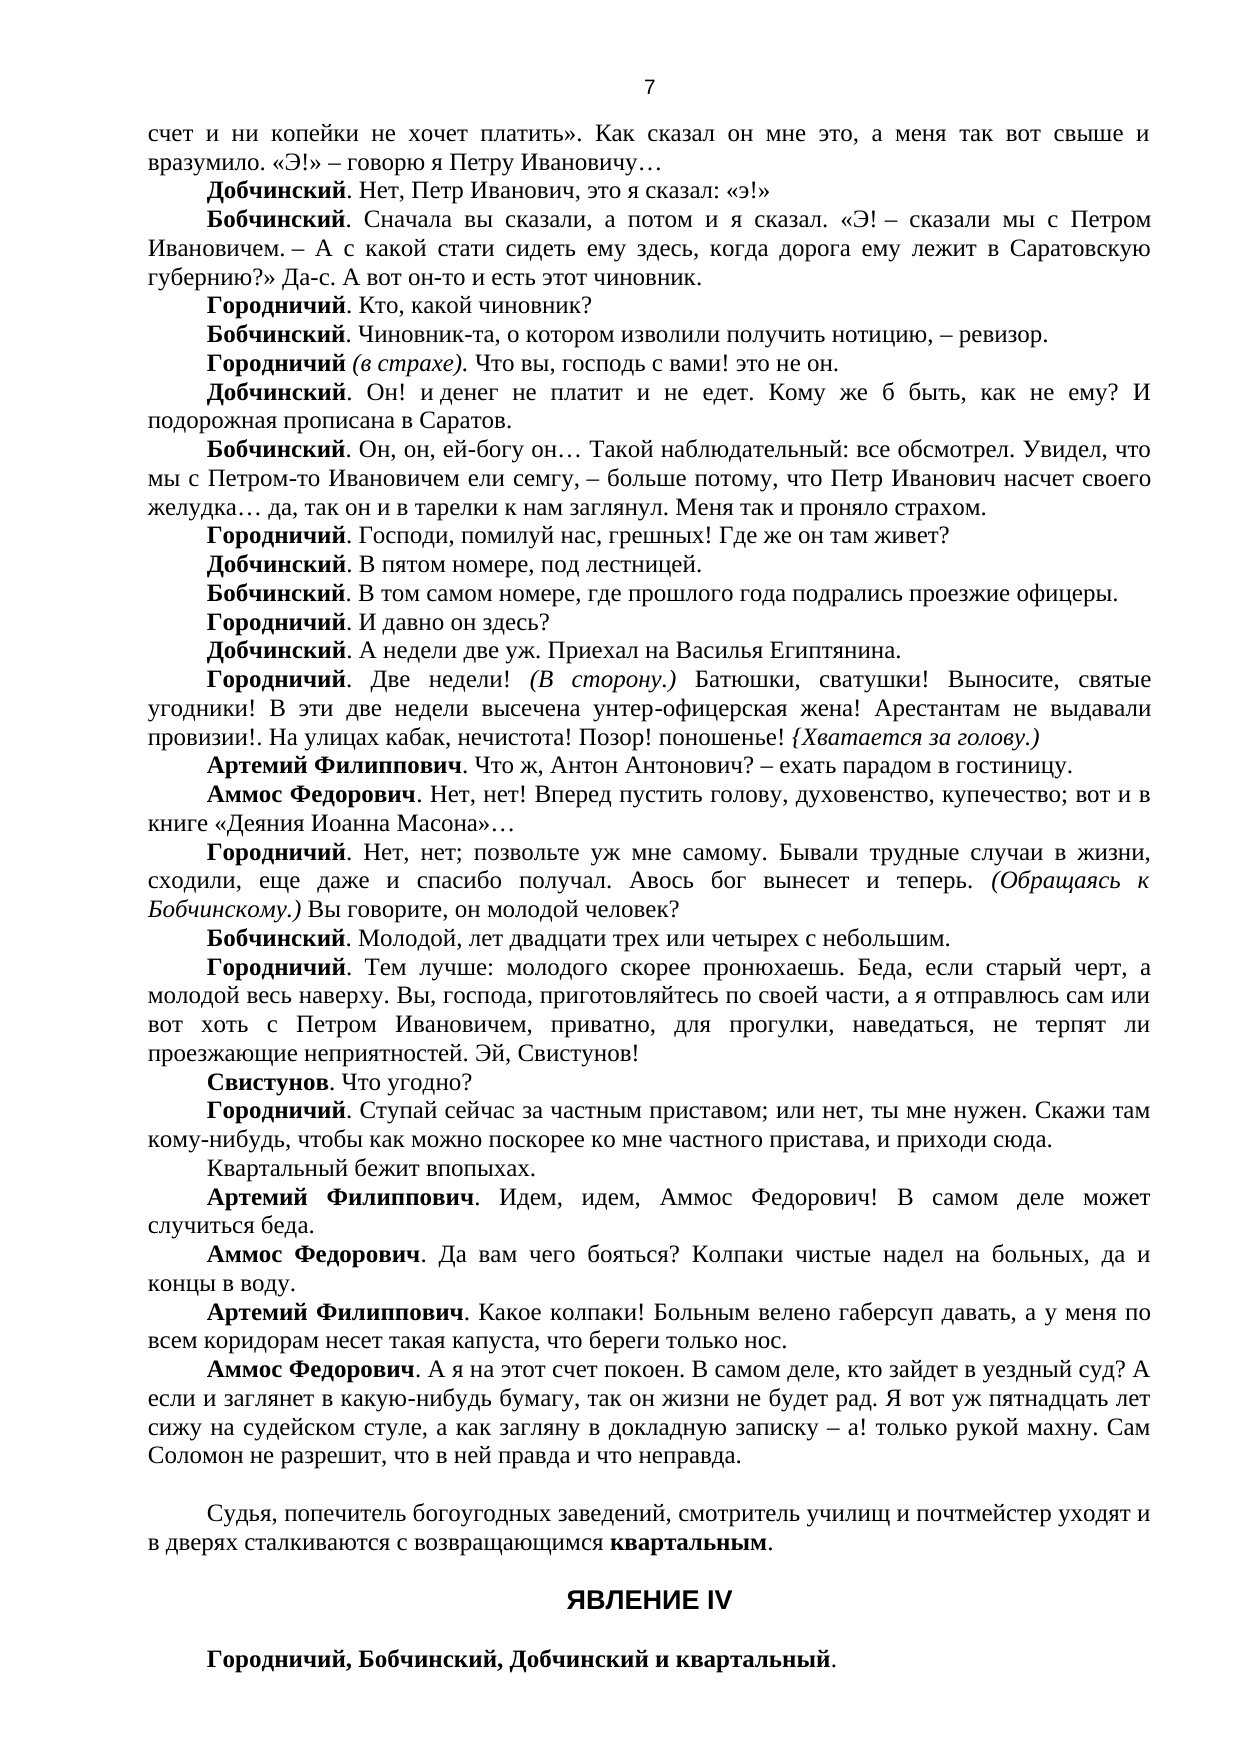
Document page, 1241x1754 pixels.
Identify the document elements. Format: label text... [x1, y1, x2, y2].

text Городничий. Тем лучше: молодого скорее пронюхаешь. Беда, если старый черт, а молодой весь наверху. Вы, господа, приготовляйтесь по своей части, а я отправлюсь сам или вот хоть с Петром Ивановичем, приватно, для прогулки, наведаться, не терпят ли проезжающие неприятностей. Эй, Свистунов! [148, 952, 1152, 1067]
text Артемий Филиппович. Идем, идем, Аммос Федорович! В самом деле может случиться беда. [148, 1182, 1152, 1239]
text Артемий Филиппович. Что ж, Антон Антонович? – ехать парадом в гостиницу. [148, 751, 1152, 779]
text Городничий. Кто, какой чиновник? [148, 291, 1152, 319]
text Свистунов. Что угодно? [148, 1067, 1152, 1096]
text Городничий, Бобчинский, Добчинский и квартальный. [148, 1644, 1152, 1673]
text Городничий. И давно он здесь? [148, 607, 1152, 636]
text Аммос Федорович. Нет, нет! Вперед пустить голову, духовенство, купечество; вот и в книге «Деяния Иоанна Масона»… [148, 779, 1152, 837]
subtitle ЯВЛЕНИЕ IV [148, 1584, 1152, 1616]
text Бобчинский. Чиновник‑та, о котором изволили получить нотицию, – ревизор. [148, 319, 1152, 348]
text Аммос Федорович. А я на этот счет покоен. В самом деле, кто зайдет в уездный суд? А если и заглянет в какую‑нибудь бумагу, так он жизни не будет рад. Я вот уж пятнадцать лет сижу на судейском стуле, а как загляну в докладную записку – а! только рукой махну. Сам Соломон не разрешит, что в ней правда и что неправда. [148, 1354, 1152, 1469]
text Добчинский. В пятом номере, под лестницей. [148, 549, 1152, 578]
text Городничий (в страхе). Что вы, господь с вами! это не он. [148, 348, 1152, 377]
text Добчинский. А недели две уж. Приехал на Василья Египтянина. [148, 636, 1152, 664]
text Добчинский. Он! и денег не платит и не едет. Кому же б быть, как не ему? И подорожная прописана в Саратов. [148, 377, 1152, 434]
text Городничий. Две недели! (В сторону.) Батюшки, сватушки! Выносите, святые угодники! В эти две недели высечена унтер‑офицерская жена! Арестантам не выдавали провизии!. На улицах кабак, нечистота! Позор! поношенье! {Хватается за голову.) [148, 664, 1152, 751]
text Бобчинский. В том самом номере, где прошлого года подрались проезжие офицеры. [148, 578, 1152, 607]
text Квартальный бежит впопыхах. [148, 1153, 1152, 1182]
text Бобчинский. Сначала вы сказали, а потом и я сказал. «Э! – сказали мы с Петром Ивановичем. – А с какой стати сидеть ему здесь, когда дорога ему лежит в Саратовскую губернию?» Да‑с. А вот он‑то и есть этот чиновник. [148, 204, 1152, 291]
text Городничий. Ступай сейчас за частным приставом; или нет, ты мне нужен. Скажи там кому‑нибудь, чтобы как можно поскорее ко мне частного пристава, и приходи сюда. [148, 1096, 1152, 1153]
text счет и ни копейки не хочет платить». Как сказал он мне это, а меня так вот свыше и вразумило. «Э!» – говорю я Петру Ивановичу… [148, 118, 1152, 176]
text Городничий. Господи, помилуй нас, грешных! Где же он там живет? [148, 521, 1152, 549]
text Судья, попечитель богоугодных заведений, смотритель училищ и почтмейстер уходят и в дверях сталкиваются с возвращающимся квартальным. [148, 1498, 1152, 1556]
text Добчинский. Нет, Петр Иванович, это я сказал: «э!» [148, 176, 1152, 204]
text Аммос Федорович. Да вам чего бояться? Колпаки чистые надел на больных, да и концы в воду. [148, 1239, 1152, 1297]
text Бобчинский. Молодой, лет двадцати трех или четырех с небольшим. [148, 923, 1152, 952]
text Городничий. Нет, нет; позвольте уж мне самому. Бывали трудные случаи в жизни, сходили, еще даже и спасибо получал. Авось бог вынесет и теперь. (Обращаясь к Бобчинскому.) Вы говорите, он молодой человек? [148, 837, 1152, 923]
text Бобчинский. Он, он, ей‑богу он… Такой наблюдательный: все обсмотрел. Увидел, что мы с Петром‑то Ивановичем ели семгу, – больше потому, что Петр Иванович насчет своего желудка… да, так он и в тарелки к нам заглянул. Меня так и проняло страхом. [148, 434, 1152, 521]
text Артемий Филиппович. Какое колпаки! Больным велено габерсуп давать, а у меня по всем коридорам несет такая капуста, что береги только нос. [148, 1297, 1152, 1354]
